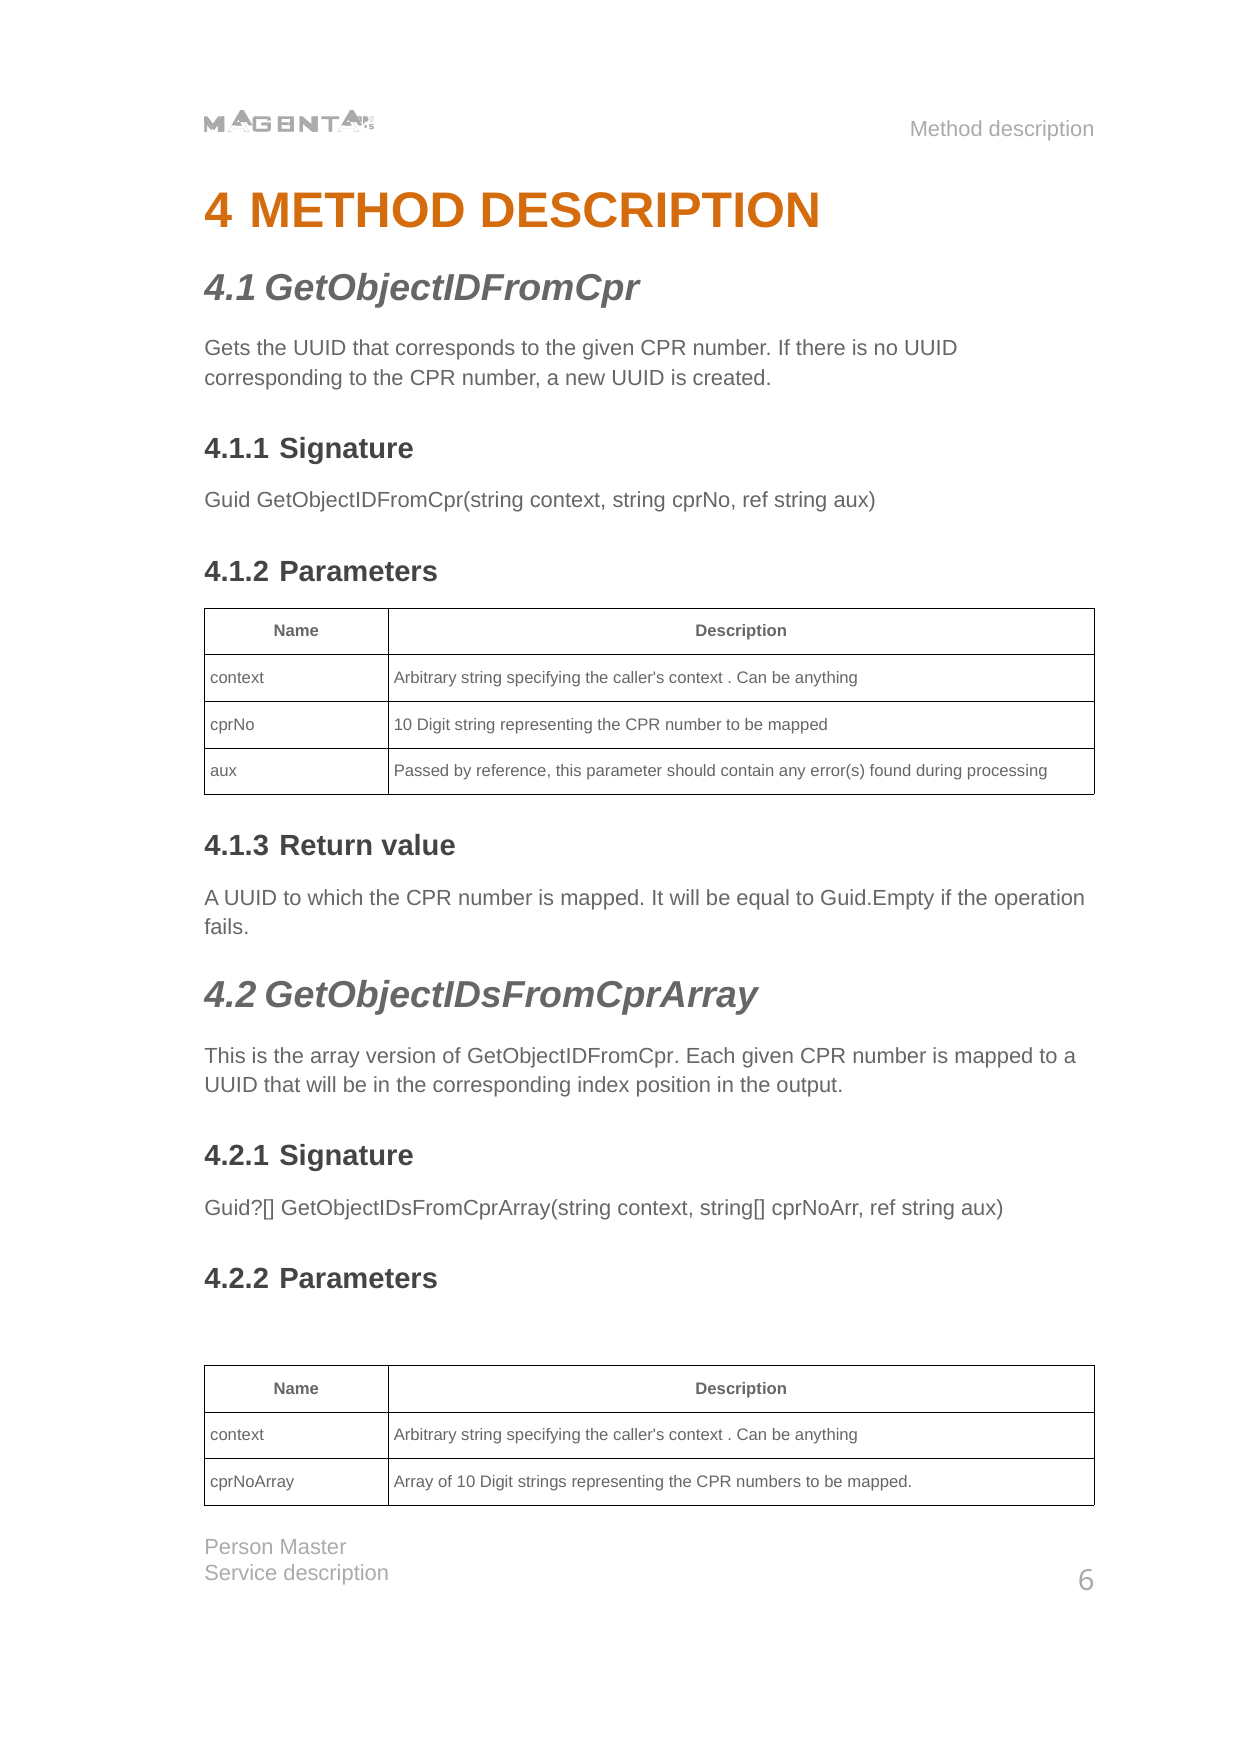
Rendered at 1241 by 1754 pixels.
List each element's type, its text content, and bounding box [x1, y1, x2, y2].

table_header Description [389, 1366, 1094, 1412]
table_cell cprNo [205, 702, 388, 747]
table_cell cprNoArray [205, 1459, 388, 1505]
table_cell aux [205, 749, 388, 794]
subtitle GetObjectIDsFromCprArray [204, 961, 1094, 1019]
text A UUID to which the CPR number is mapped. It will be equal to Guid.Empty if the operation fails. [204, 882, 1094, 940]
text Gets the UUID that corresponds to the given CPR number. If there is no UUID corresponding to the CPR number, a new UUID is created. [204, 332, 1094, 391]
table_header Name [205, 1366, 388, 1412]
table_cell Arbitrary string specifying the caller's context . Can be anything [389, 655, 1094, 701]
table_cell 10 Digit string representing the CPR number to be mapped [389, 702, 1094, 747]
table_cell Arbitrary string specifying the caller's context . Can be anything [389, 1413, 1094, 1458]
subtitle Signature [204, 412, 1094, 470]
subtitle Parameters [204, 1242, 1094, 1300]
subtitle Method description [204, 180, 1094, 239]
subtitle Return value [204, 809, 1094, 867]
table_cell context [205, 1413, 388, 1458]
subtitle Parameters [204, 534, 1094, 593]
subtitle GetObjectIDFromCpr [204, 253, 1094, 312]
table_header Name [205, 609, 388, 654]
subtitle Signature [204, 1119, 1094, 1177]
text Guid?[] GetObjectIDsFromCprArray(string context, string[] cprNoArr, ref string aux) [204, 1192, 1094, 1221]
text Guid GetObjectIDFromCpr(string context, string cprNo, ref string aux) [204, 484, 1094, 514]
table_header Description [389, 609, 1094, 654]
table_cell Passed by reference, this parameter should contain any error(s) found during processing [389, 749, 1094, 794]
text This is the array version of GetObjectIDFromCpr. Each given CPR number is mapped to a UUID that will be in the corresponding index position in the output. [204, 1040, 1094, 1098]
table_cell Array of 10 Digit strings representing the CPR numbers to be mapped. [389, 1459, 1094, 1505]
table_cell context [205, 655, 388, 701]
